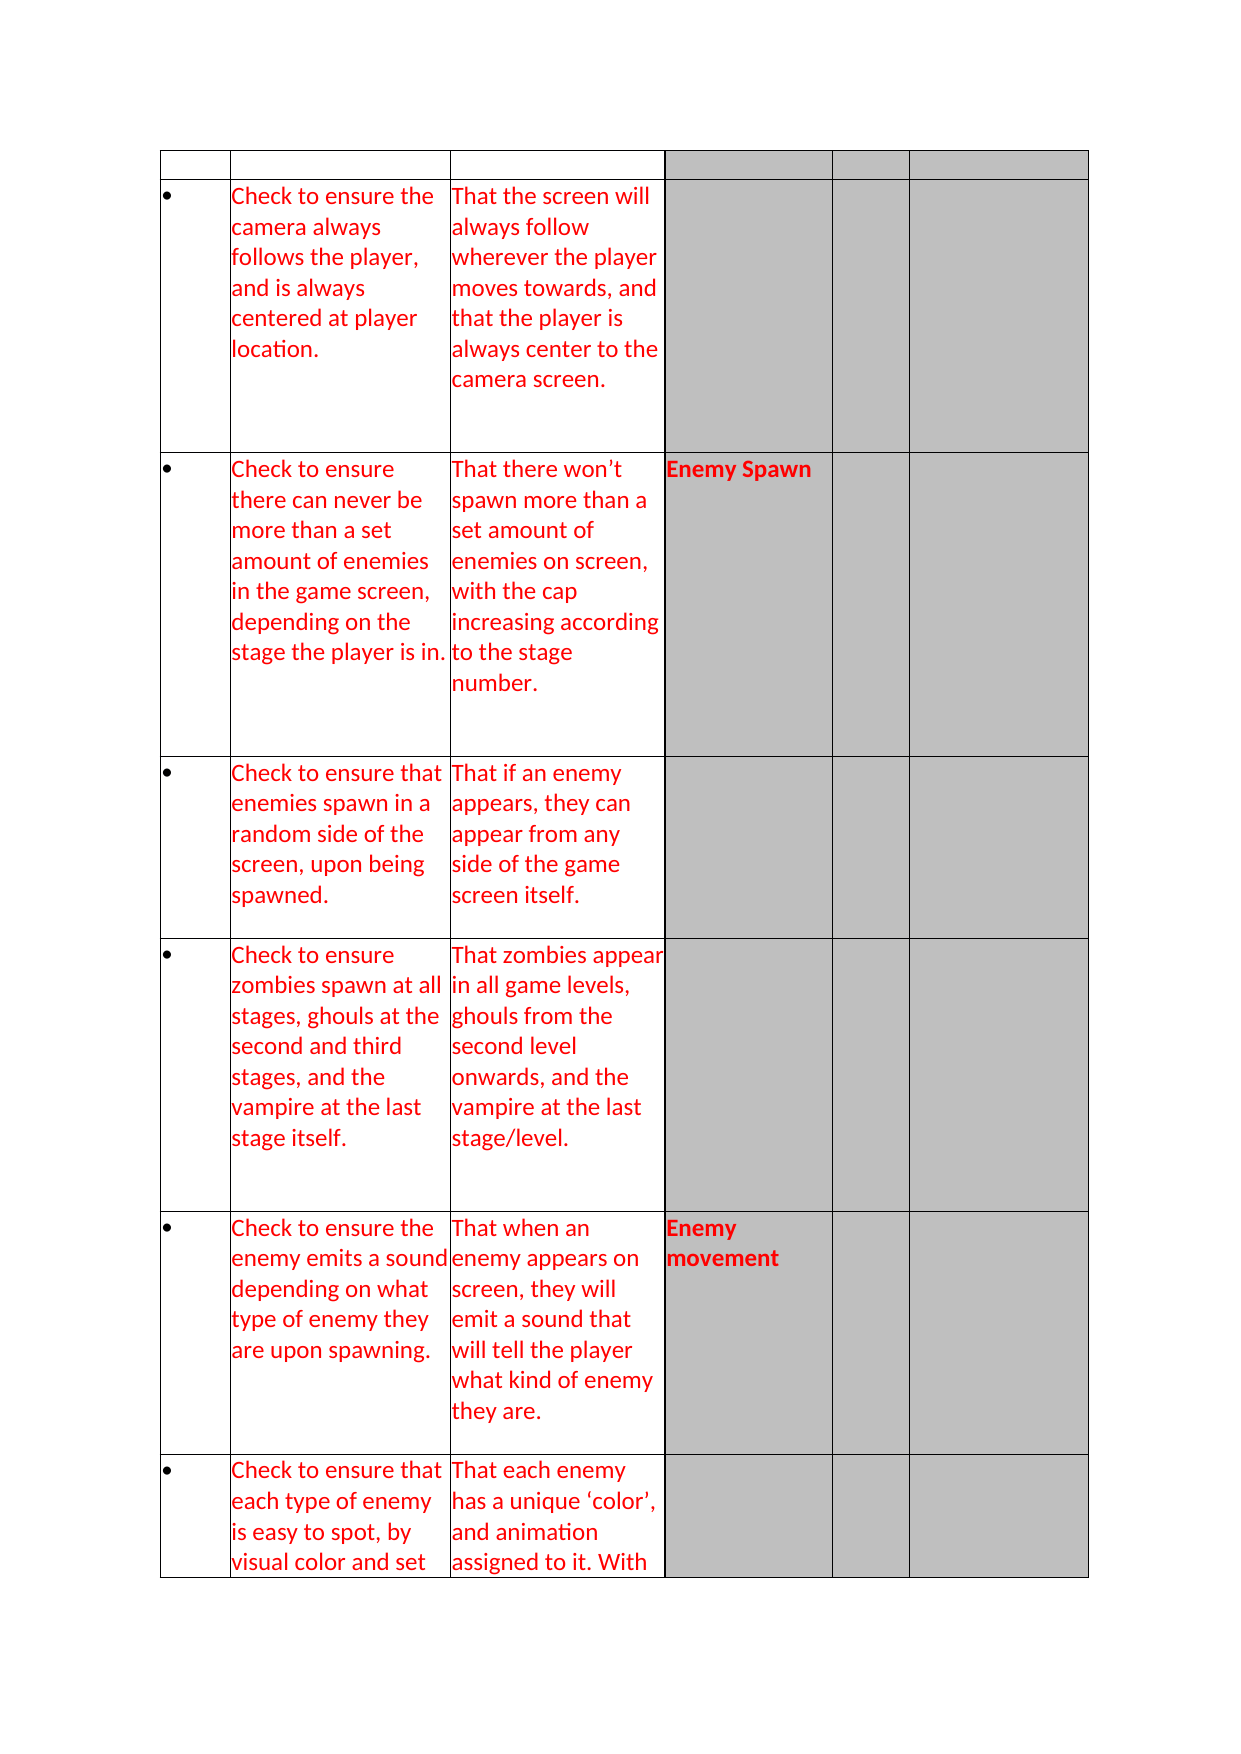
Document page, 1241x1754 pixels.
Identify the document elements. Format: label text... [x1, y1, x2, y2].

table_cell [833, 180, 909, 452]
table_cell [161, 757, 230, 938]
table_cell [833, 1455, 909, 1577]
table_cell That when an enemy appears on screen, they will emit a sound that will tell the player what kind of enemy they are. [451, 1212, 664, 1454]
table_cell Check to ensure zombies spawn at all stages, ghouls at the second and third stages, and the vampire at the last stage itself. [231, 939, 450, 1211]
table_cell That there won’t spawn more than a set amount of enemies on screen, with the cap increasing according to the stage number. [451, 453, 664, 756]
table_cell [161, 1212, 230, 1454]
table_cell [666, 180, 832, 452]
table_cell [910, 757, 1088, 938]
table_cell Check to ensure that enemies spawn in a random side of the screen, upon being spawned. [231, 757, 450, 938]
table_cell [666, 939, 832, 1211]
table_cell [833, 453, 909, 756]
table_cell [910, 939, 1088, 1211]
table_cell [910, 151, 1088, 179]
table_cell Check to ensure the enemy emits a sound depending on what type of enemy they are upon spawning. [231, 1212, 450, 1454]
table_cell [161, 151, 230, 179]
table_cell Enemy movement [666, 1212, 832, 1454]
table_cell Enemy Spawn [666, 453, 832, 756]
table_cell [161, 180, 230, 452]
table_cell That zombies appear in all game levels, ghouls from the second level onwards, and the vampire at the last stage/level. [451, 939, 664, 1211]
table_cell [161, 453, 230, 756]
table_cell [161, 939, 230, 1211]
table_cell Check to ensure there can never be more than a set amount of enemies in the game screen, depending on the stage the player is in. [231, 453, 450, 756]
table_cell [833, 151, 909, 179]
table_cell [666, 151, 832, 179]
table_cell Check to ensure that each type of enemy is easy to spot, by visual color and set [231, 1455, 450, 1577]
table_cell [910, 1455, 1088, 1577]
table_cell That each enemy has a unique ‘color’, and animation assigned to it. With [451, 1455, 664, 1577]
table_cell That the screen will always follow wherever the player moves towards, and that the player is always center to the camera screen. [451, 180, 664, 452]
table_cell [666, 1455, 832, 1577]
table_cell [666, 757, 832, 938]
table_cell [910, 1212, 1088, 1454]
table_cell [833, 1212, 909, 1454]
table_cell [910, 180, 1088, 452]
table_cell [833, 757, 909, 938]
table_cell [910, 453, 1088, 756]
table_cell [451, 151, 664, 179]
table_cell That if an enemy appears, they can appear from any side of the game screen itself. [451, 757, 664, 938]
table_cell [231, 151, 450, 179]
table_cell Check to ensure the camera always follows the player, and is always centered at player location. [231, 180, 450, 452]
table_cell [161, 1455, 230, 1577]
table_cell [833, 939, 909, 1211]
